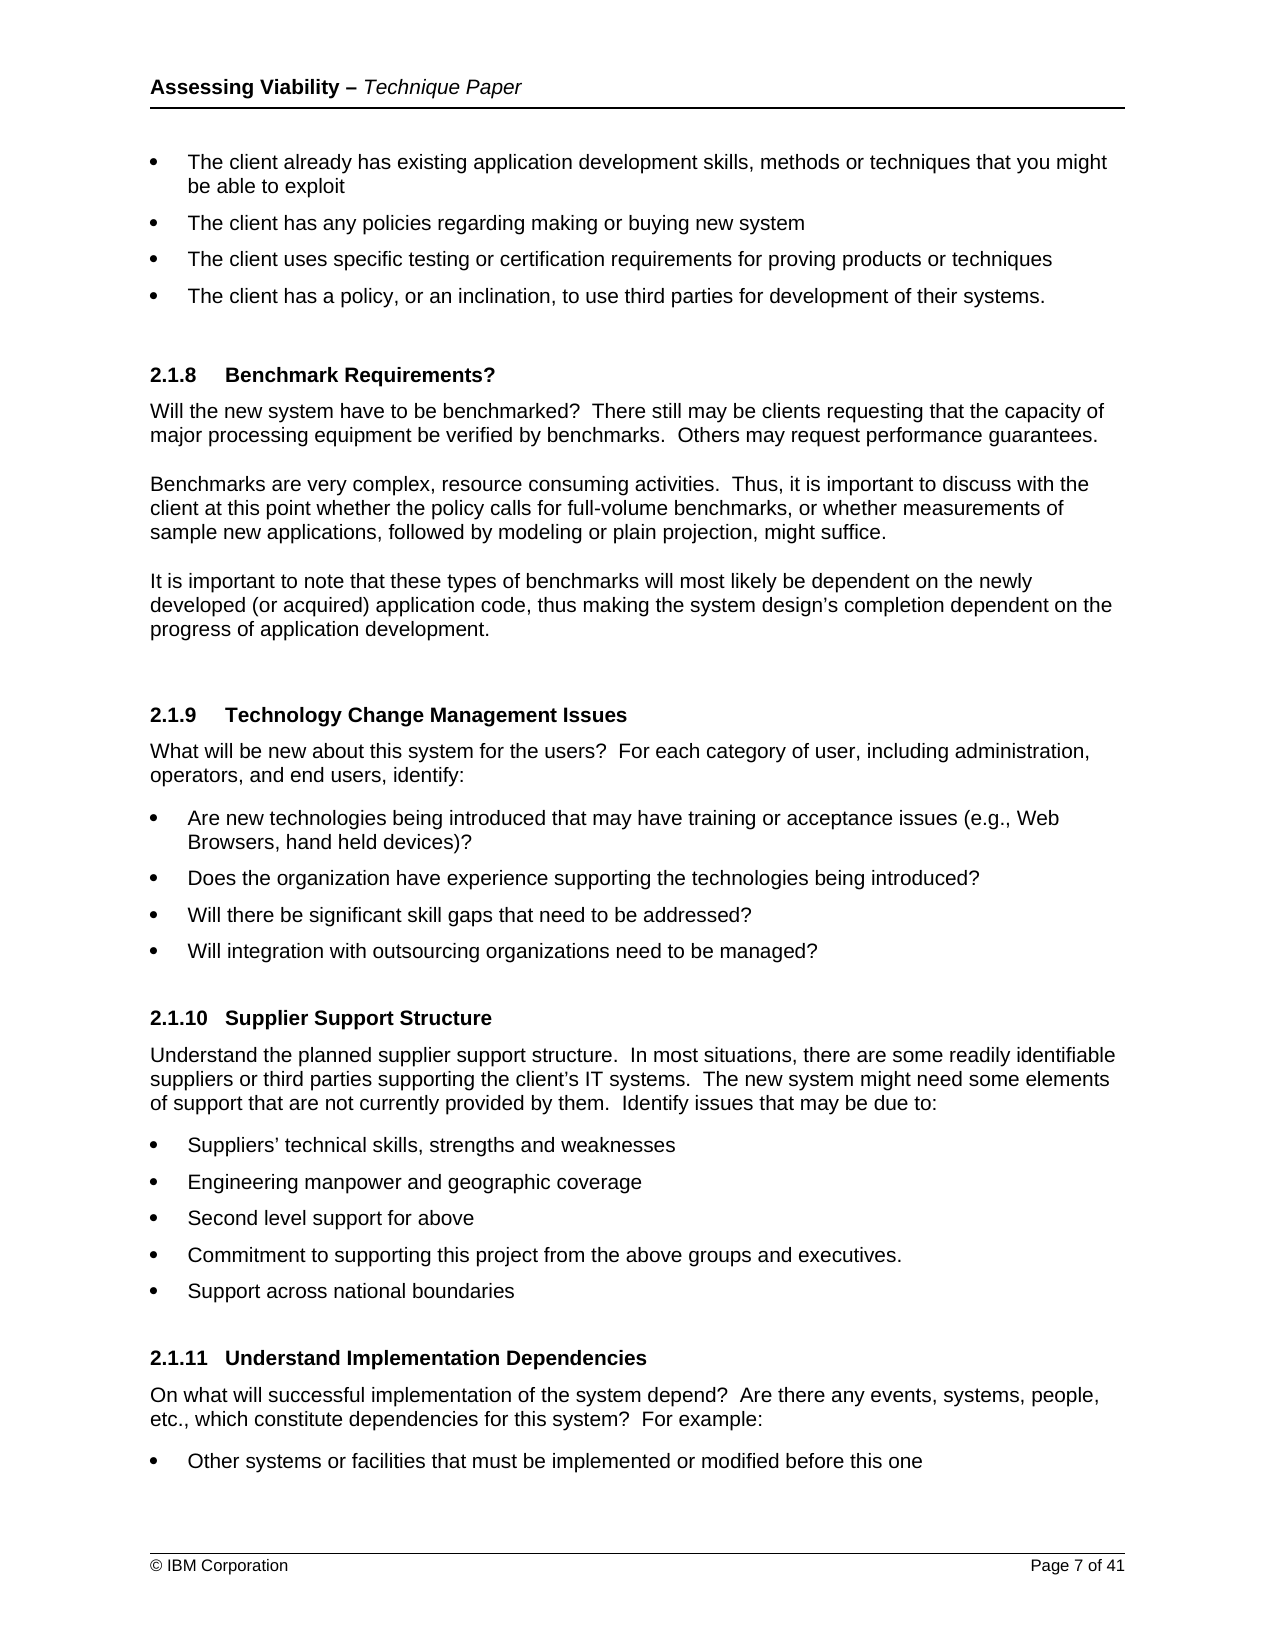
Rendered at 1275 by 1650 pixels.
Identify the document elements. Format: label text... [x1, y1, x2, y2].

list Second level support for above [150, 1206, 1125, 1230]
subtitle Technology Change Management Issues [150, 702, 1125, 726]
list Commitment to supporting this project from the above groups and executives. [150, 1243, 1125, 1267]
list Will integration with outsourcing organizations need to be managed? [150, 939, 1125, 963]
list Support across national boundaries [150, 1279, 1125, 1303]
text Will the new system have to be benchmarked? There still may be clients requesting that the capacity of major processing equipment be verified by benchmarks. Others may request performance guarantees. [150, 399, 1125, 447]
list Are new technologies being introduced that may have training or acceptance issues (e.g., Web Browsers, hand held devices)? [150, 806, 1125, 854]
list Will there be significant skill gaps that need to be addressed? [150, 903, 1125, 927]
list Engineering manpower and geographic coverage [150, 1170, 1125, 1194]
text Benchmarks are very complex, resource consuming activities. Thus, it is important to discuss with the client at this point whether the policy calls for full-volume benchmarks, or whether measurements of sample new applications, followed by modeling or plain projection, might suffice. [150, 472, 1125, 544]
text It is important to note that these types of benchmarks will most likely be dependent on the newly developed (or acquired) application code, thus making the system design’s completion dependent on the progress of application development. [150, 569, 1125, 641]
list Other systems or facilities that must be implemented or modified before this one [150, 1449, 1125, 1473]
list Suppliers’ technical skills, strengths and weaknesses [150, 1133, 1125, 1157]
subtitle Understand Implementation Dependencies [150, 1346, 1125, 1370]
text On what will successful implementation of the system depend? Are there any events, systems, people, etc., which constitute dependencies for this system? For example: [150, 1383, 1125, 1431]
list The client uses specific testing or certification requirements for proving products or techniques [150, 247, 1125, 271]
list The client has a policy, or an inclination, to use third parties for development of their systems. [150, 284, 1125, 308]
list Does the organization have experience supporting the technologies being introduced? [150, 866, 1125, 890]
subtitle Supplier Support Structure [150, 1006, 1125, 1030]
text Understand the planned supplier support structure. In most situations, there are some readily identifiable suppliers or third parties supporting the client’s IT systems. The new system might need some elements of support that are not currently provided by them. Identify issues that may be due to: [150, 1042, 1125, 1114]
list The client already has existing application development skills, methods or techniques that you might be able to exploit [150, 150, 1125, 198]
subtitle Benchmark Requirements? [150, 363, 1125, 387]
text What will be new about this system for the users? For each category of user, including administration, operators, and end users, identify: [150, 739, 1125, 787]
list The client has any policies regarding making or buying new system [150, 211, 1125, 234]
